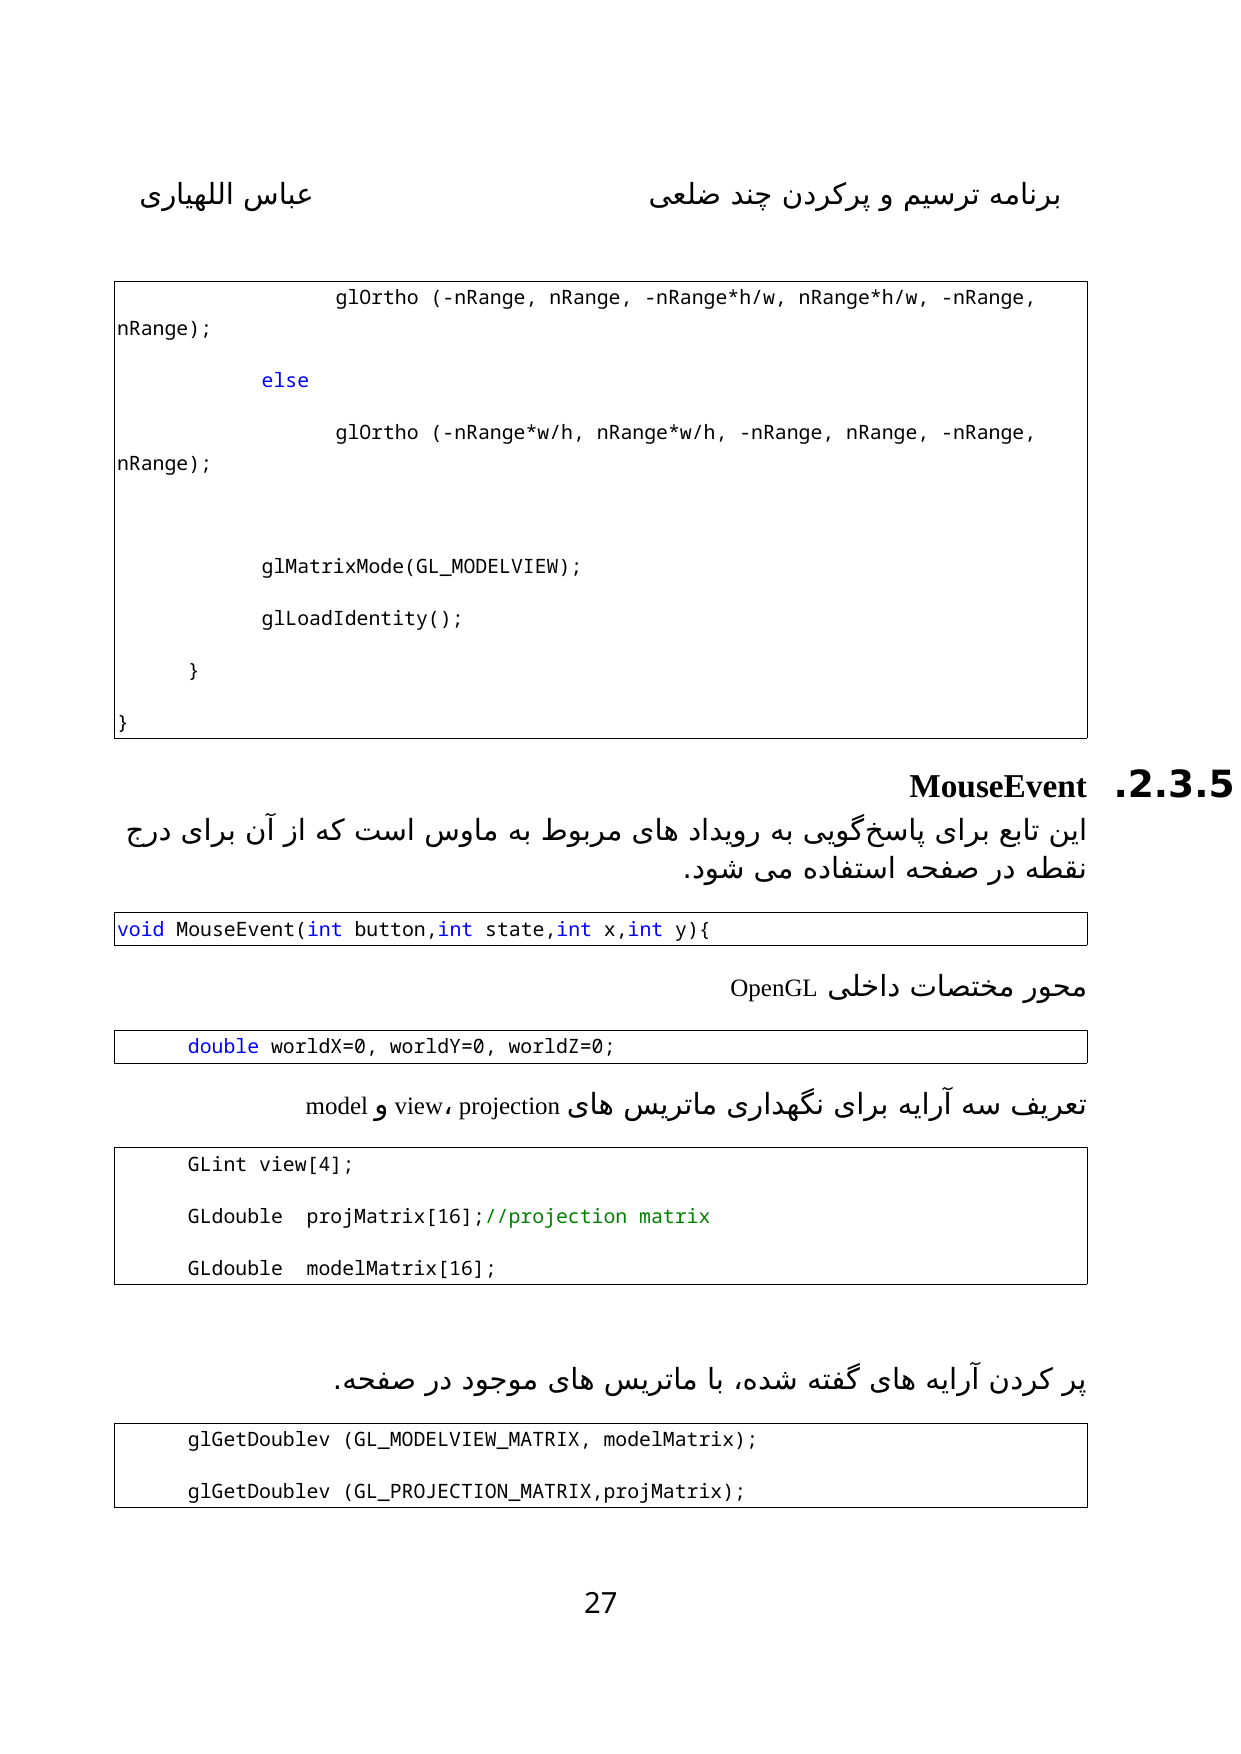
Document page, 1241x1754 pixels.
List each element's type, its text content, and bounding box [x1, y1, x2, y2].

text glGetDoublev (GL_MODELVIEW_MATRIX, modelMatrix); [115, 1424, 1087, 1453]
text void MouseEvent(int button,int state,int x,int y){ [115, 913, 1087, 945]
subtitle MouseEvent [114, 763, 1087, 806]
text glLoadIdentity(); [115, 601, 1087, 631]
text GLdouble modelMatrix[16]; [115, 1251, 1087, 1284]
text double worldX=0, worldY=0, worldZ=0; [115, 1031, 1087, 1063]
text glOrtho (-nRange, nRange, -nRange*h/w, nRange*h/w, -nRange, nRange); [115, 282, 1087, 342]
text } [115, 653, 1087, 683]
text glMatrixMode(GL_MODELVIEW); [115, 549, 1087, 579]
text پر کردن آرایه های گفته شده، با ماتریس های موجود در صفحه. [114, 1363, 1087, 1397]
text else [115, 363, 1087, 393]
text GLdouble projMatrix[16];//projection matrix [115, 1199, 1087, 1229]
text glGetDoublev (GL_PROJECTION_MATRIX,projMatrix); [115, 1474, 1087, 1507]
text محور مختصات داخلی OpenGL [114, 970, 1087, 1004]
text GLint view[4]; [115, 1148, 1087, 1177]
text تعریف سه آرایه برای نگهداری ماتریس های view، projection و model [114, 1087, 1087, 1121]
text } [115, 705, 1087, 738]
text glOrtho (-nRange*w/h, nRange*w/h, -nRange, nRange, -nRange, nRange); [115, 415, 1087, 476]
text این تابع برای پاسخ‌گویی به رویداد های مربوط به ماوس است که از آن برای درج نقطه در صفحه استفاده می شود. [114, 813, 1087, 886]
